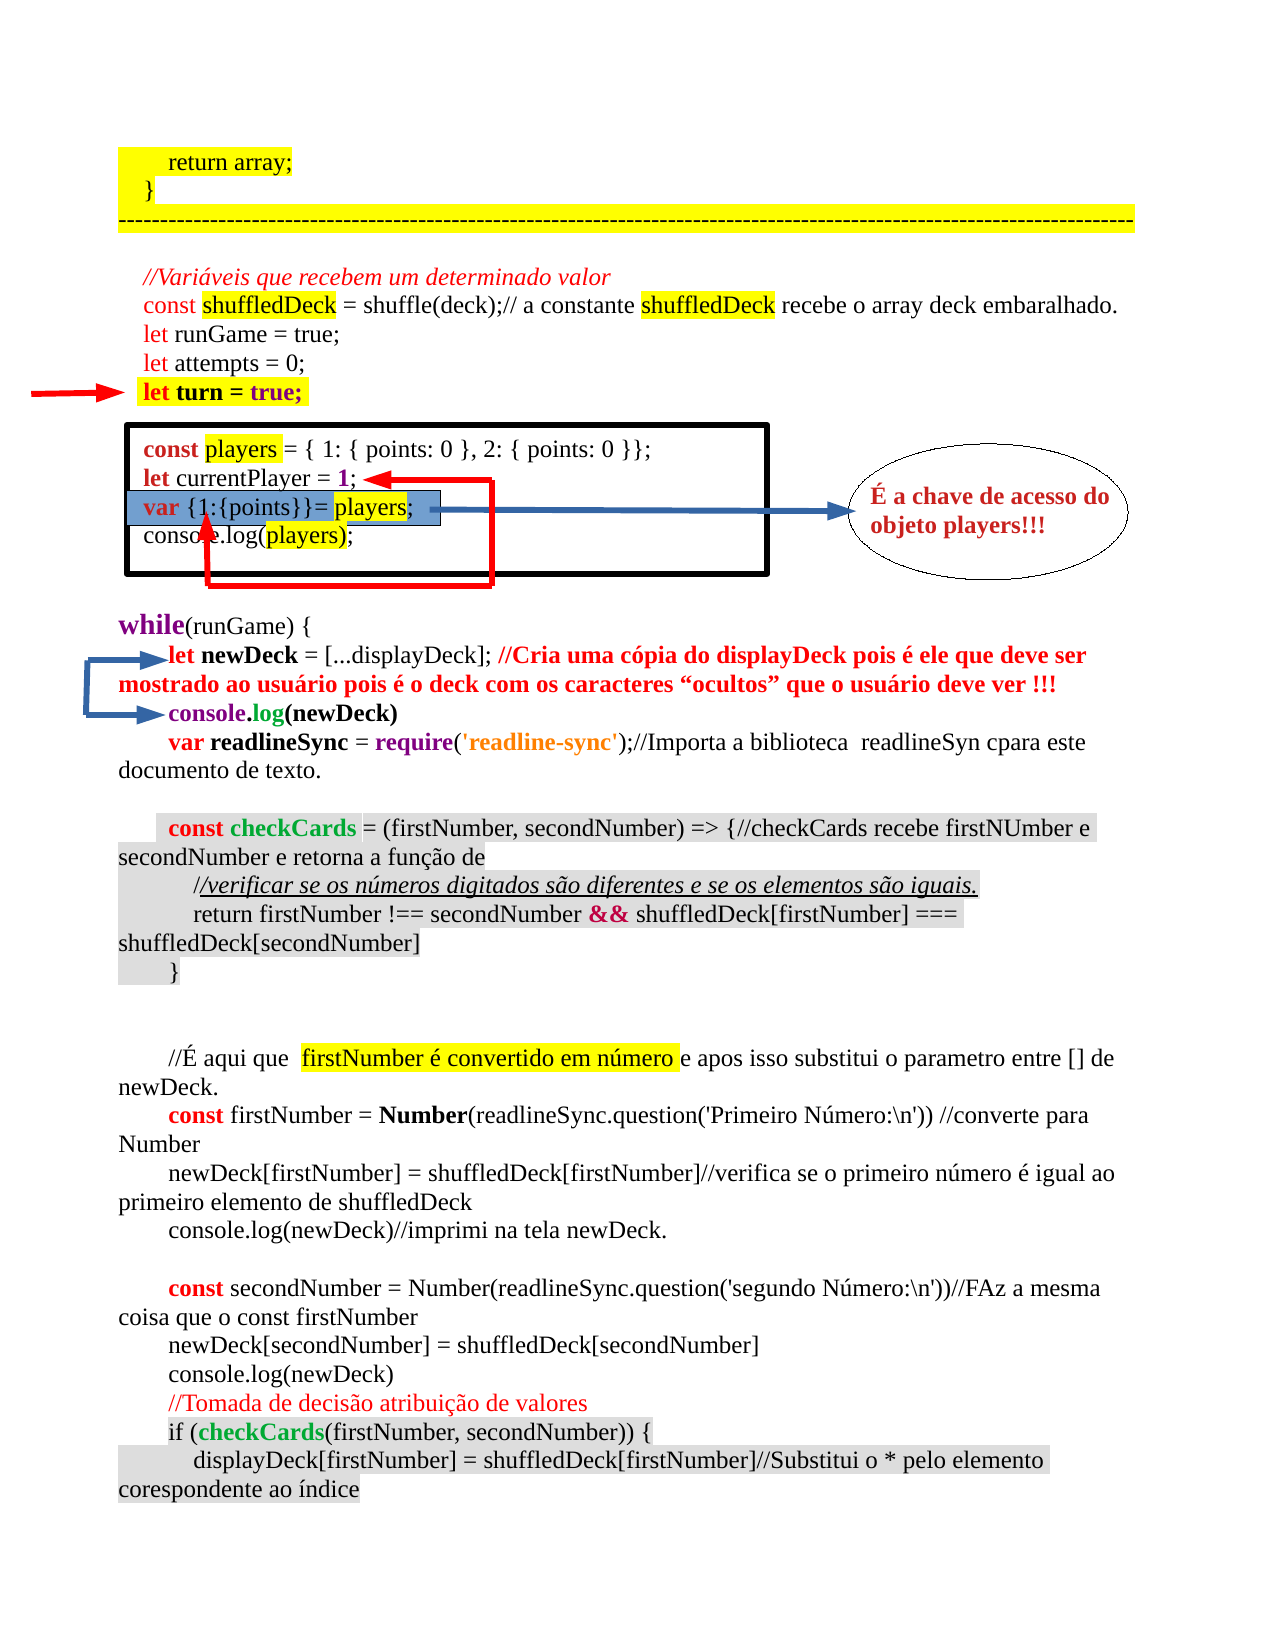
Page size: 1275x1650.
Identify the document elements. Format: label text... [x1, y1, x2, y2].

text while(runGame) { [118, 607, 1157, 640]
text let runGame = true; [118, 319, 1157, 348]
text newDeck[firstNumber] = shuffledDeck[firstNumber]//verifica se o primeiro número é igual ao primeiro elemento de shuffledDeck [118, 1158, 1157, 1215]
text //Tomada de decisão atribuição de valores [118, 1388, 1157, 1417]
text return firstNumber !== secondNumber && shuffledDeck[firstNumber] === shuffledDeck[secondNumber] [118, 899, 1157, 957]
text let currentPlayer = 1; [770, 463, 888, 492]
text console.log(newDeck) [118, 698, 1157, 727]
text //verificar se os números digitados são diferentes e se os elementos são iguais. [118, 870, 1157, 899]
text var {1:{points}}= players; [770, 492, 853, 508]
text let newDeck = [...displayDeck]; //Cria uma cópia do displayDeck pois é ele que deve ser mostrado ao usuário pois é o deck com os caracteres “ocultos” que o usuário deve ver !!! [118, 640, 1157, 698]
text const firstNumber = Number(readlineSync.question('Primeiro Número:\n')) //converte para Number [118, 1100, 1157, 1158]
text let turn = true; [118, 377, 1157, 406]
text var {1:{points}}= players; [1123, 492, 1157, 521]
text -------------------------------------------------------------------------------------------------------------------------- [118, 204, 1157, 233]
text //É aqui que firstNumber é convertido em número e apos isso substitui o parametro entre [] de newDeck. [118, 1043, 1157, 1100]
text displayDeck[firstNumber] = shuffledDeck[firstNumber]//Substitui o * pelo elemento corespondente ao índice [118, 1445, 1157, 1503]
text console.log(players); [770, 521, 869, 549]
text console.log(newDeck)//imprimi na tela newDeck. [118, 1215, 1157, 1244]
text var readlineSync = require('readline-sync');//Importa a biblioteca readlineSyn cpara este documento de texto. [118, 727, 1157, 784]
text } [118, 957, 1157, 985]
text const shuffledDeck = shuffle(deck);// a constante shuffledDeck recebe o array deck embaralhado. [118, 291, 1157, 319]
text //Variáveis que recebem um determinado valor [118, 262, 1157, 291]
text console.log(players); [1107, 521, 1157, 549]
text return array; [118, 147, 1157, 176]
text let currentPlayer = 1; [1088, 463, 1157, 492]
text if (checkCards(firstNumber, secondNumber)) { [118, 1417, 1157, 1445]
text console.log(newDeck) [118, 1359, 1157, 1388]
text const checkCards = (firstNumber, secondNumber) => {//checkCards recebe firstNUmber e secondNumber e retorna a função de [118, 813, 1157, 870]
text const secondNumber = Number(readlineSync.question('segundo Número:\n'))//FAz a mesma coisa que o const firstNumber [118, 1273, 1157, 1330]
text let attempts = 0; [118, 348, 1157, 377]
text newDeck[secondNumber] = shuffledDeck[secondNumber] [118, 1330, 1157, 1359]
text } [118, 176, 1157, 204]
text const players = { 1: { points: 0 }, 2: { points: 0 }}; [770, 434, 1157, 463]
